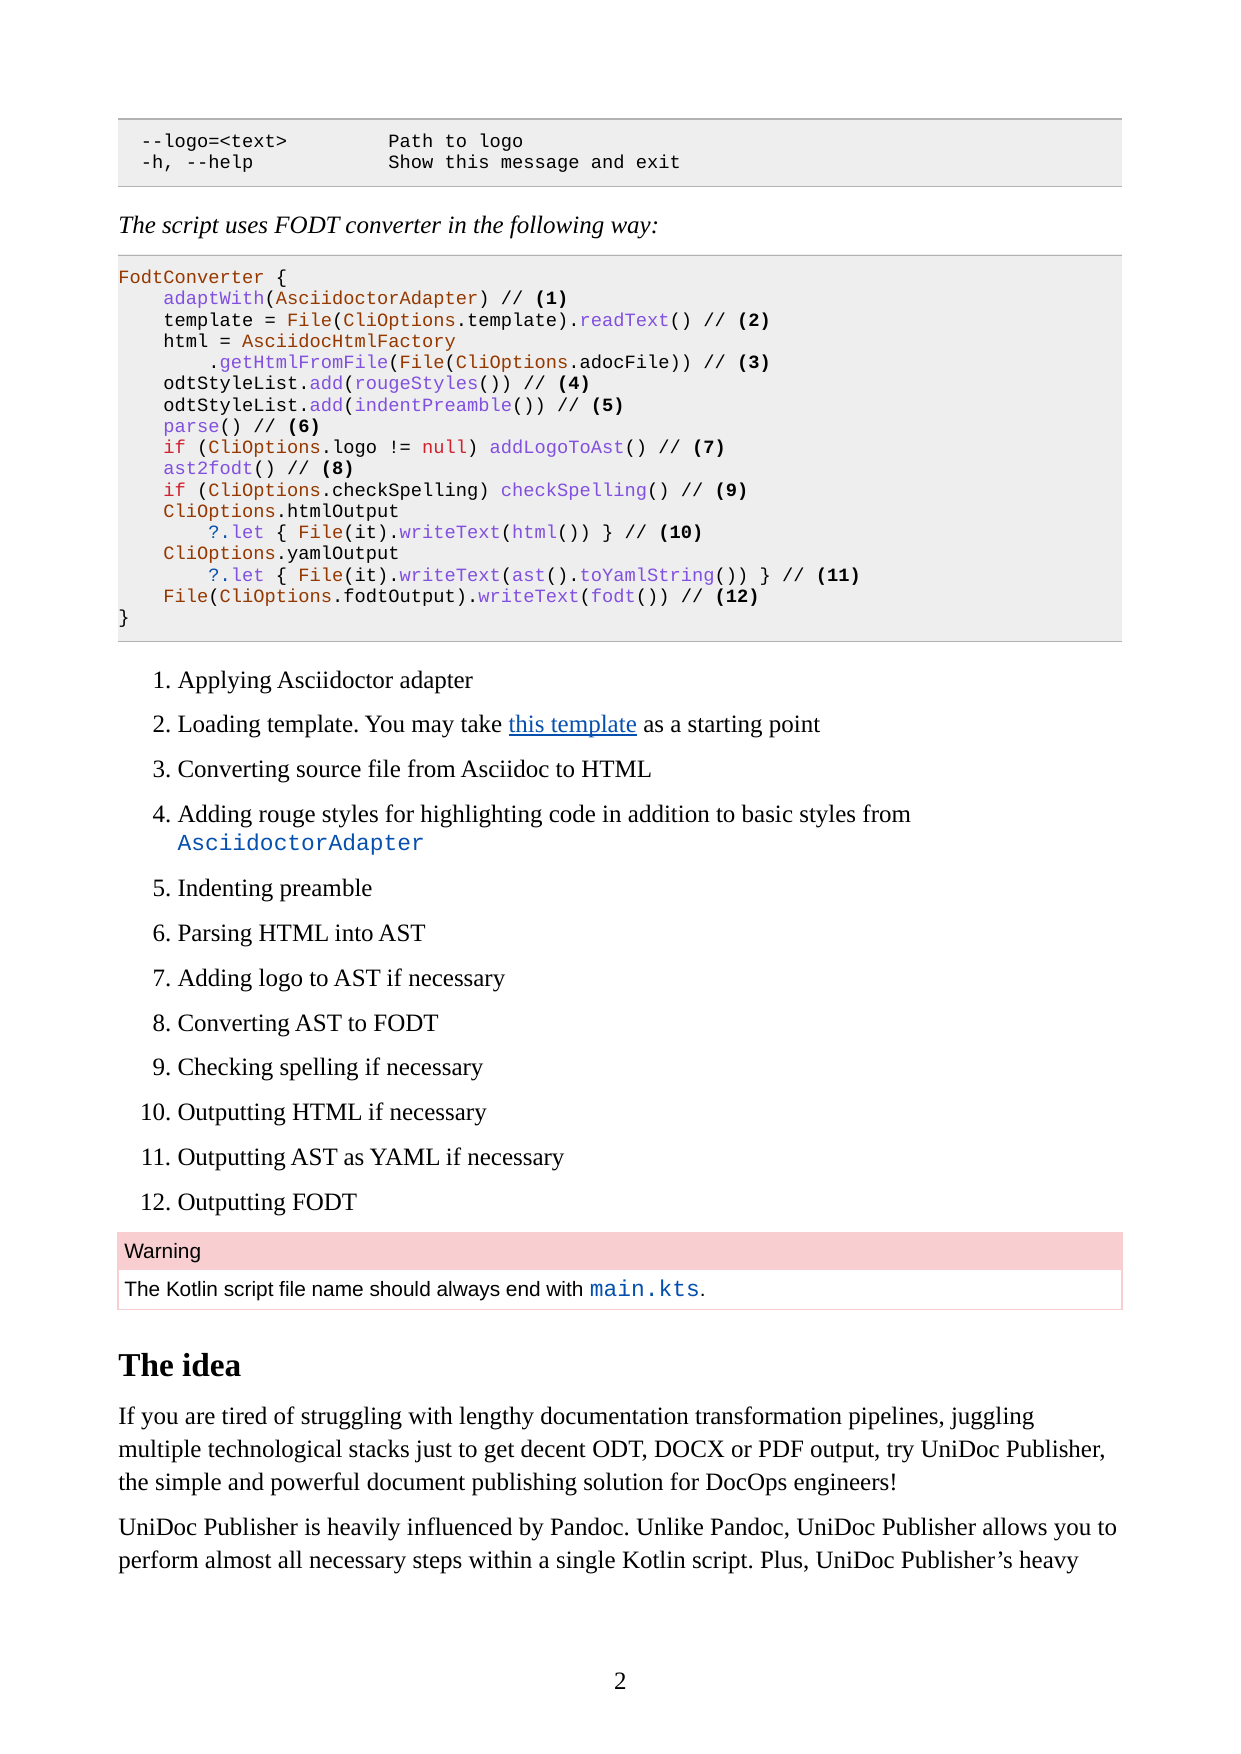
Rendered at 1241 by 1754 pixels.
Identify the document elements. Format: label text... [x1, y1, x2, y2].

list Adding logo to AST if necessary [177, 963, 1122, 992]
list Indenting preamble [177, 873, 1122, 902]
list Converting AST to FODT [177, 1008, 1122, 1036]
subtitle The idea [118, 1346, 1122, 1384]
table_header Warning [119, 1233, 1121, 1269]
list Outputting AST as YAML if necessary [177, 1142, 1122, 1171]
table_cell The Kotlin script file name should always end with main.kts. [119, 1270, 1121, 1309]
list Checking spelling if necessary [177, 1052, 1122, 1081]
list Parsing HTML into AST [177, 918, 1122, 947]
text If you are tired of struggling with lengthy documentation transformation pipelines, juggling multiple technological stacks just to get decent ODT, DOCX or PDF output, try UniDoc Publisher, the simple and powerful document publishing solution for DocOps engineers! [118, 1401, 1122, 1496]
text UniDoc Publisher is heavily influenced by Pandoc. Unlike Pandoc, UniDoc Publisher allows you to perform almost all necessary steps within a single Kotlin script. Plus, UniDoc Publisher’s heavy [118, 1512, 1122, 1574]
text The script uses FODT converter in the following way: [118, 210, 1122, 238]
list Converting source file from Asciidoc to HTML [177, 754, 1122, 783]
list Applying Asciidoctor adapter [177, 665, 1122, 693]
text FodtConverter { adaptWith(AsciidoctorAdapter) // (1) template = File(CliOptions.template).readText() // (2) html = AsciidocHtmlFactory .getHtmlFromFile(File(CliOptions.adocFile)) // (3) odtStyleList.add(rougeStyles()) // (4) odtStyleList.add(indentPreamble()) // (5) parse() // (6) if (CliOptions.logo != null) addLogoToAst() // (7) ast2fodt() // (8) if (CliOptions.checkSpelling) checkSpelling() // (9) CliOptions.htmlOutput ?.let { File(it).writeText(html()) } // (10) CliOptions.yamlOutput ?.let { File(it).writeText(ast().toYamlString()) } // (11) File(CliOptions.fodtOutput).writeText(fodt()) // (12) } [118, 256, 1122, 641]
text --logo=<text> Path to logo -h, --help Show this message and exit [118, 120, 1122, 186]
list Outputting FODT [177, 1187, 1122, 1216]
list Loading template. You may take this template as a starting point [177, 709, 1122, 738]
list Adding rouge styles for highlighting code in addition to basic styles from AsciidoctorAdapter [177, 799, 1122, 858]
list Outputting HTML if necessary [177, 1097, 1122, 1126]
